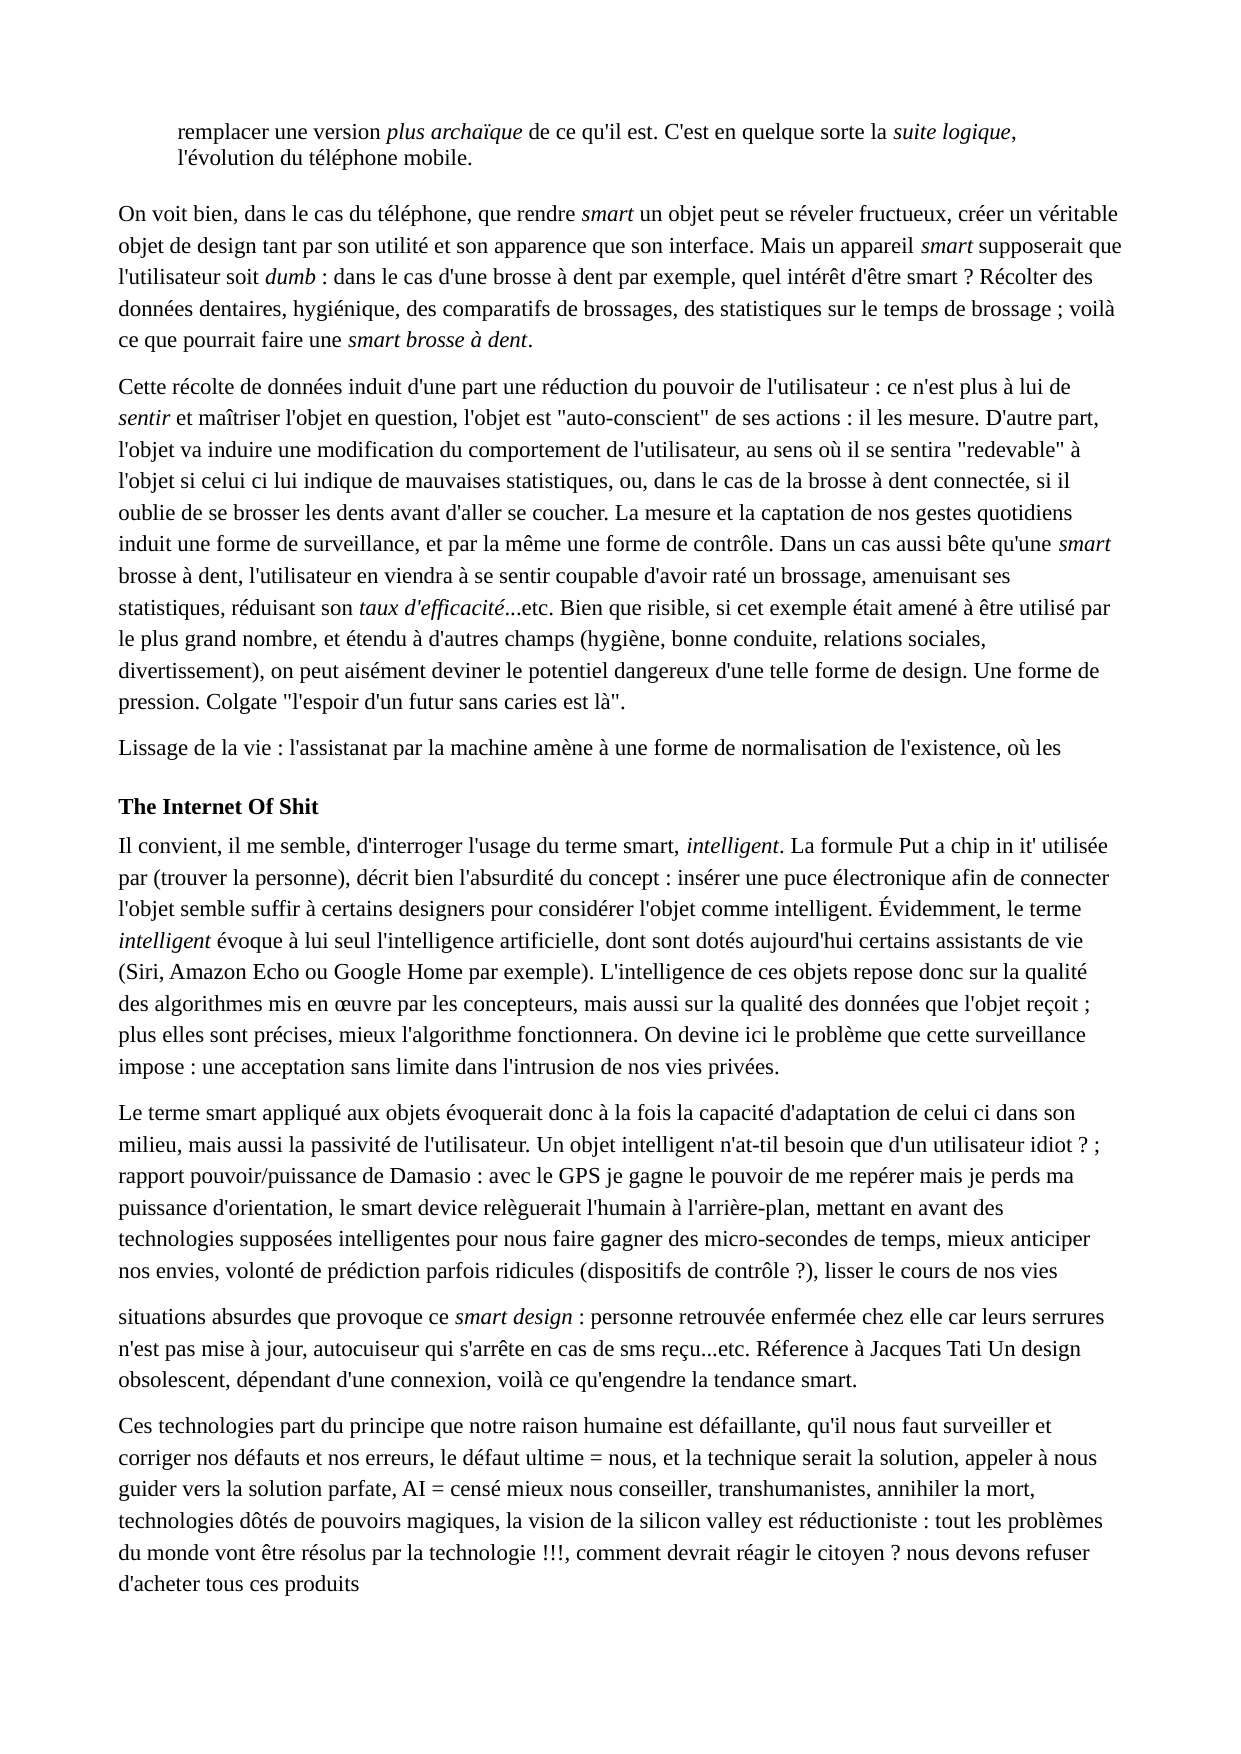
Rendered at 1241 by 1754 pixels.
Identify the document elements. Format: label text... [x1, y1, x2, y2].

text Le terme smart appliqué aux objets évoquerait donc à la fois la capacité d'adaptation de celui ci dans son milieu, mais aussi la passivité de l'utilisateur. Un objet intelligent n'at-til besoin que d'un utilisateur idiot ? ; rapport pouvoir/puissance de Damasio : avec le GPS je gagne le pouvoir de me repérer mais je perds ma puissance d'orientation, le smart device relèguerait l'humain à l'arrière-plan, mettant en avant des technologies supposées intelligentes pour nous faire gagner des micro-secondes de temps, mieux anticiper nos envies, volonté de prédiction parfois ridicules (dispositifs de contrôle ?), lisser le cours de nos vies [118, 1099, 1122, 1283]
text On voit bien, dans le cas du téléphone, que rendre smart un objet peut se réveler fructueux, créer un véritable objet de design tant par son utilité et son apparence que son interface. Mais un appareil smart supposerait que l'utilisateur soit dumb : dans le cas d'une brosse à dent par exemple, quel intérêt d'être smart ? Récolter des données dentaires, hygiénique, des comparatifs de brossages, des statistiques sur le temps de brossage ; voilà ce que pourrait faire une smart brosse à dent. [118, 200, 1122, 353]
text Ces technologies part du principe que notre raison humaine est défaillante, qu'il nous faut surveiller et corriger nos défauts et nos erreurs, le défaut ultime = nous, et la technique serait la solution, appeler à nous guider vers la solution parfate, AI = censé mieux nous conseiller, transhumanistes, annihiler la mort, technologies dôtés de pouvoirs magiques, la vision de la silicon valley est réductioniste : tout les problèmes du monde vont être résolus par la technologie !!!, comment devrait réagir le citoyen ? nous devons refuser d'acheter tous ces produits [118, 1412, 1122, 1596]
subtitle The Internet Of Shit [118, 793, 1122, 819]
text Lissage de la vie : l'assistanat par la machine amène à une forme de normalisation de l'existence, où les [118, 734, 1122, 761]
text remplacer une version plus archaïque de ce qu'il est. C'est en quelque sorte la suite logique, l'évolution du téléphone mobile. [177, 118, 1063, 171]
text situations absurdes que provoque ce smart design : personne retrouvée enfermée chez elle car leurs serrures n'est pas mise à jour, autocuiseur qui s'arrête en cas de sms reçu...etc. Réference à Jacques Tati Un design obsolescent, dépendant d'une connexion, voilà ce qu'engendre la tendance smart. [118, 1303, 1122, 1392]
text Il convient, il me semble, d'interroger l'usage du terme smart, intelligent. La formule Put a chip in it' utilisée par (trouver la personne), décrit bien l'absurdité du concept : insérer une puce électronique afin de connecter l'objet semble suffir à certains designers pour considérer l'objet comme intelligent. Évidemment, le terme intelligent évoque à lui seul l'intelligence artificielle, dont sont dotés aujourd'hui certains assistants de vie (Siri, Amazon Echo ou Google Home par exemple). L'intelligence de ces objets repose donc sur la qualité des algorithmes mis en œuvre par les concepteurs, mais aussi sur la qualité des données que l'objet reçoit ; plus elles sont précises, mieux l'algorithme fonctionnera. On devine ici le problème que cette surveillance impose : une acceptation sans limite dans l'intrusion de nos vies privées. [118, 832, 1122, 1079]
text Cette récolte de données induit d'une part une réduction du pouvoir de l'utilisateur : ce n'est plus à lui de sentir et maîtriser l'objet en question, l'objet est "auto-conscient" de ses actions : il les mesure. D'autre part, l'objet va induire une modification du comportement de l'utilisateur, au sens où il se sentira "redevable" à l'objet si celui ci lui indique de mauvaises statistiques, ou, dans le cas de la brosse à dent connectée, si il oublie de se brosser les dents avant d'aller se coucher. La mesure et la captation de nos gestes quotidiens induit une forme de surveillance, et par la même une forme de contrôle. Dans un cas aussi bête qu'une smart brosse à dent, l'utilisateur en viendra à se sentir coupable d'avoir raté un brossage, amenuisant ses statistiques, réduisant son taux d'efficacité...etc. Bien que risible, si cet exemple était amené à être utilisé par le plus grand nombre, et étendu à d'autres champs (hygiène, bonne conduite, relations sociales, divertissement), on peut aisément deviner le potentiel dangereux d'une telle forme de design. Une forme de pression. Colgate "l'espoir d'un futur sans caries est là". [118, 373, 1122, 715]
